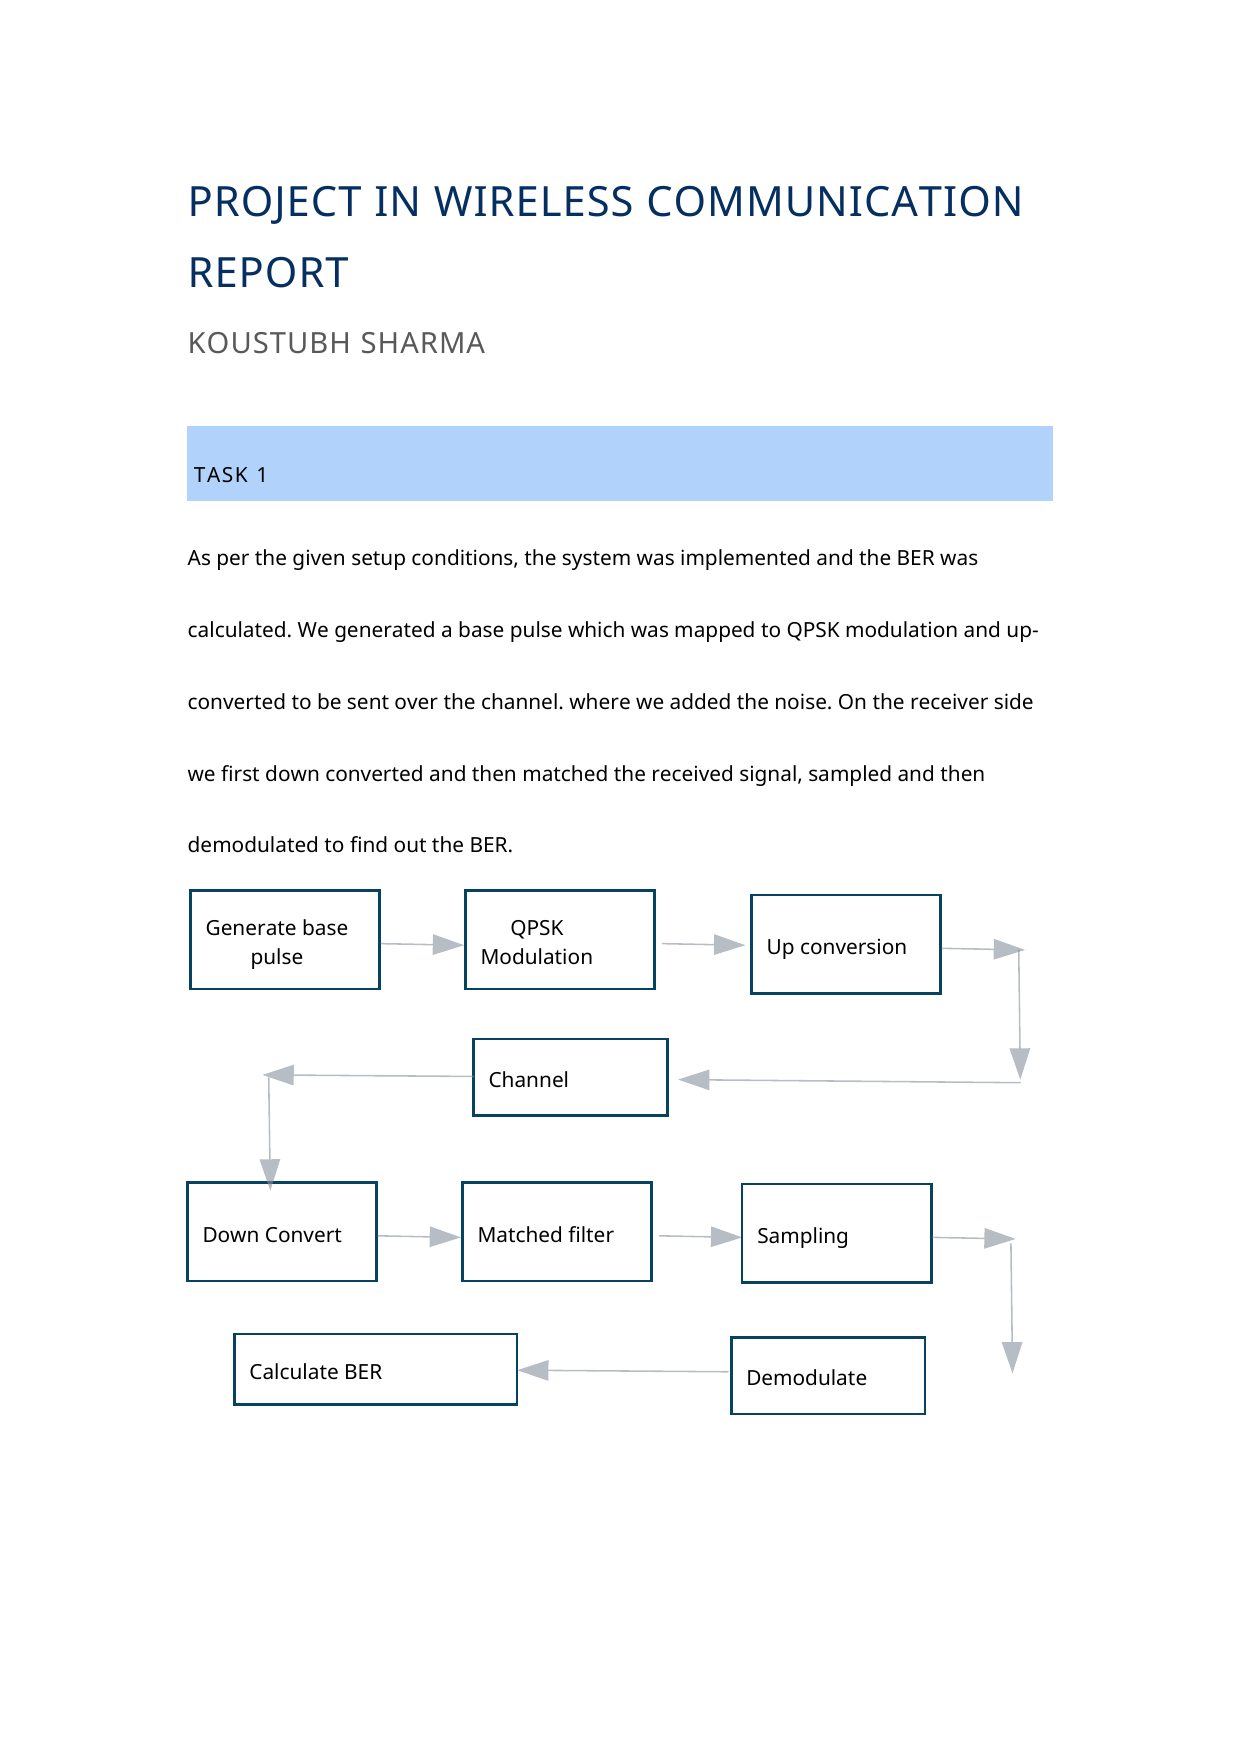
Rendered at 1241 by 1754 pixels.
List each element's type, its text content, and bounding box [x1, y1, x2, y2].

subtitle Task 1 [194, 432, 1046, 495]
subtitle Koustubh sharma [187, 301, 1053, 363]
text As per the given setup conditions, the system was implemented and the BER was calculated. We generated a base pulse which was mapped to QPSK modulation and up-converted to be sent over the channel. where we added the noise. On the receiver side we first down converted and then matched the received signal, sampled and then demodulated to find out the BER. [187, 516, 1053, 866]
title project in wireless communication report [187, 158, 1053, 293]
